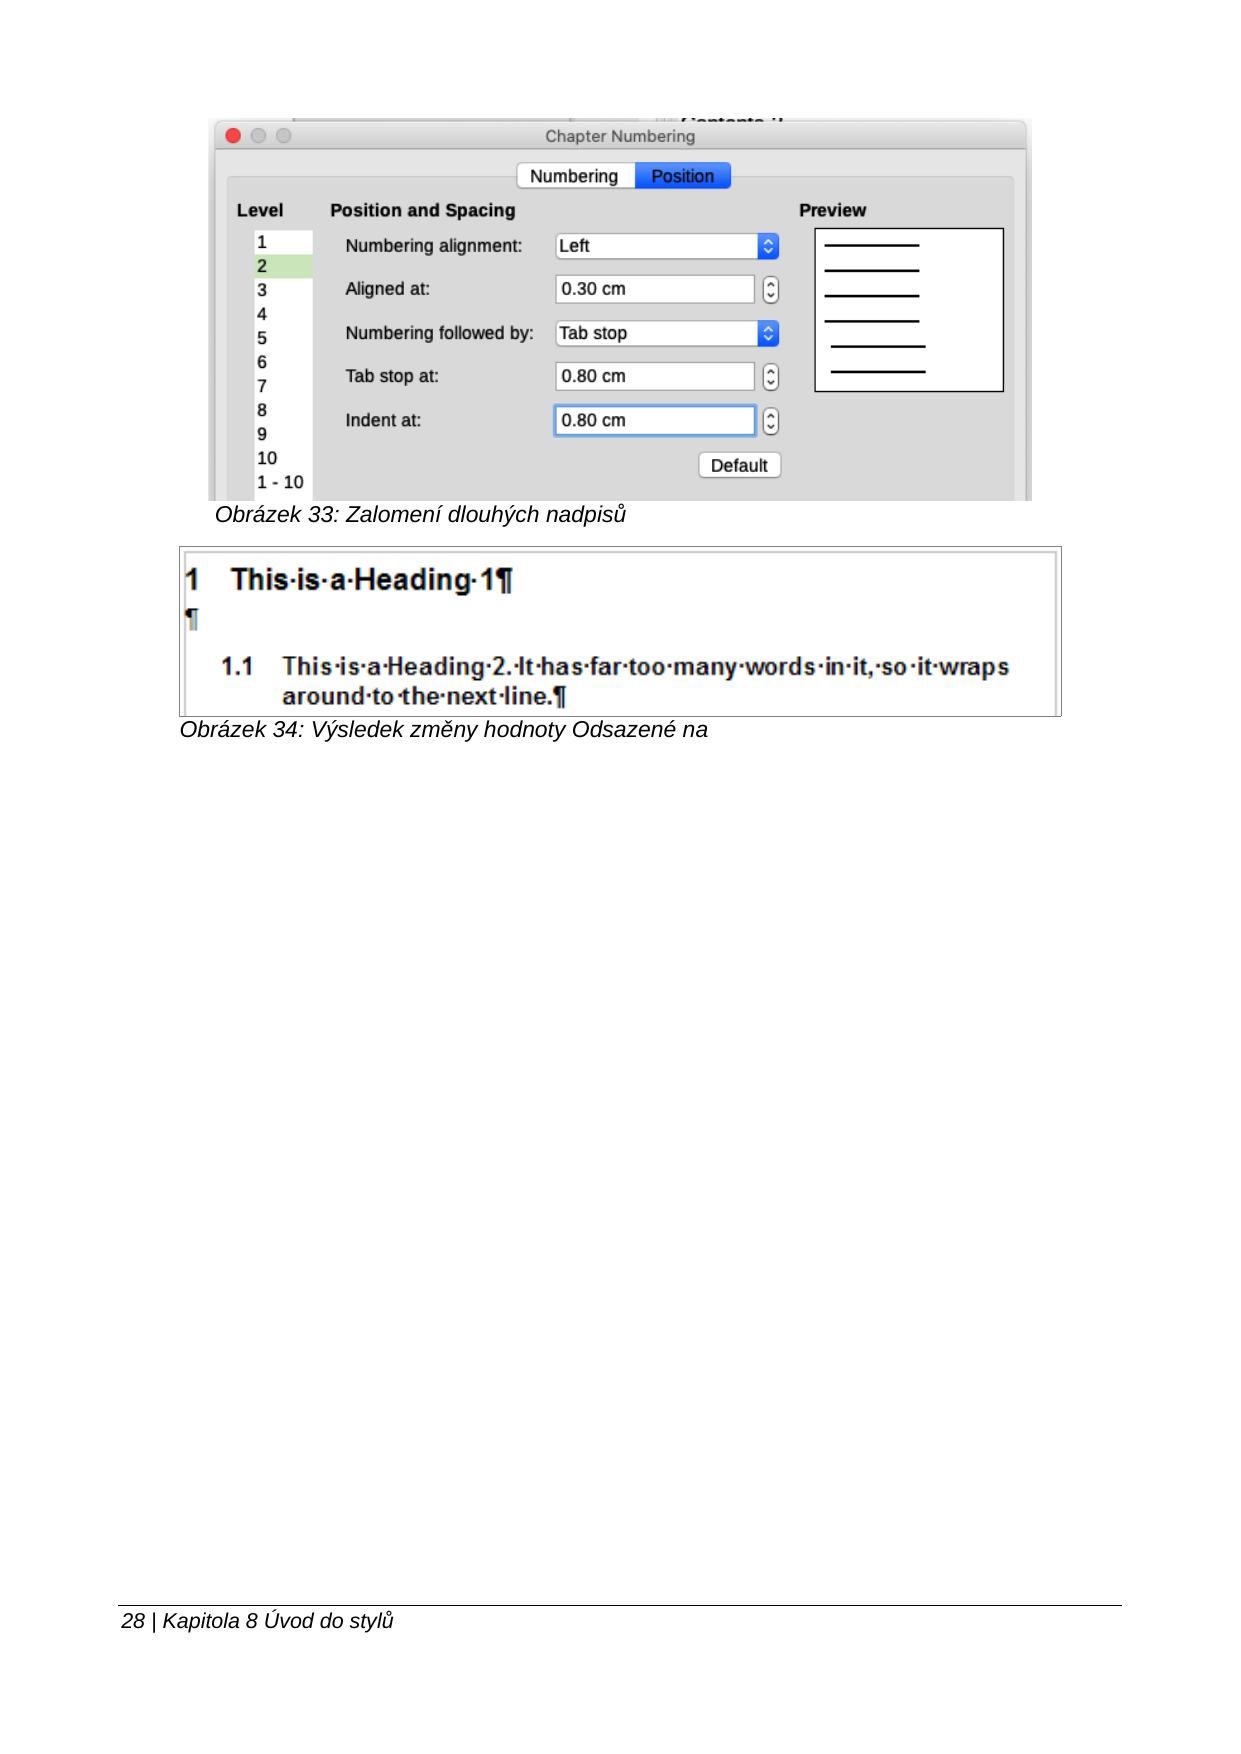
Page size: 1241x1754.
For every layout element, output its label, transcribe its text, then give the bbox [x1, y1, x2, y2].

text Obrázek 34: Výsledek změny hodnoty Odsazené na [179, 717, 1061, 742]
text Obrázek 33: Zalomení dlouhých nadpisů [214, 501, 1026, 527]
picture [208, 118, 1032, 501]
picture [180, 547, 1061, 716]
